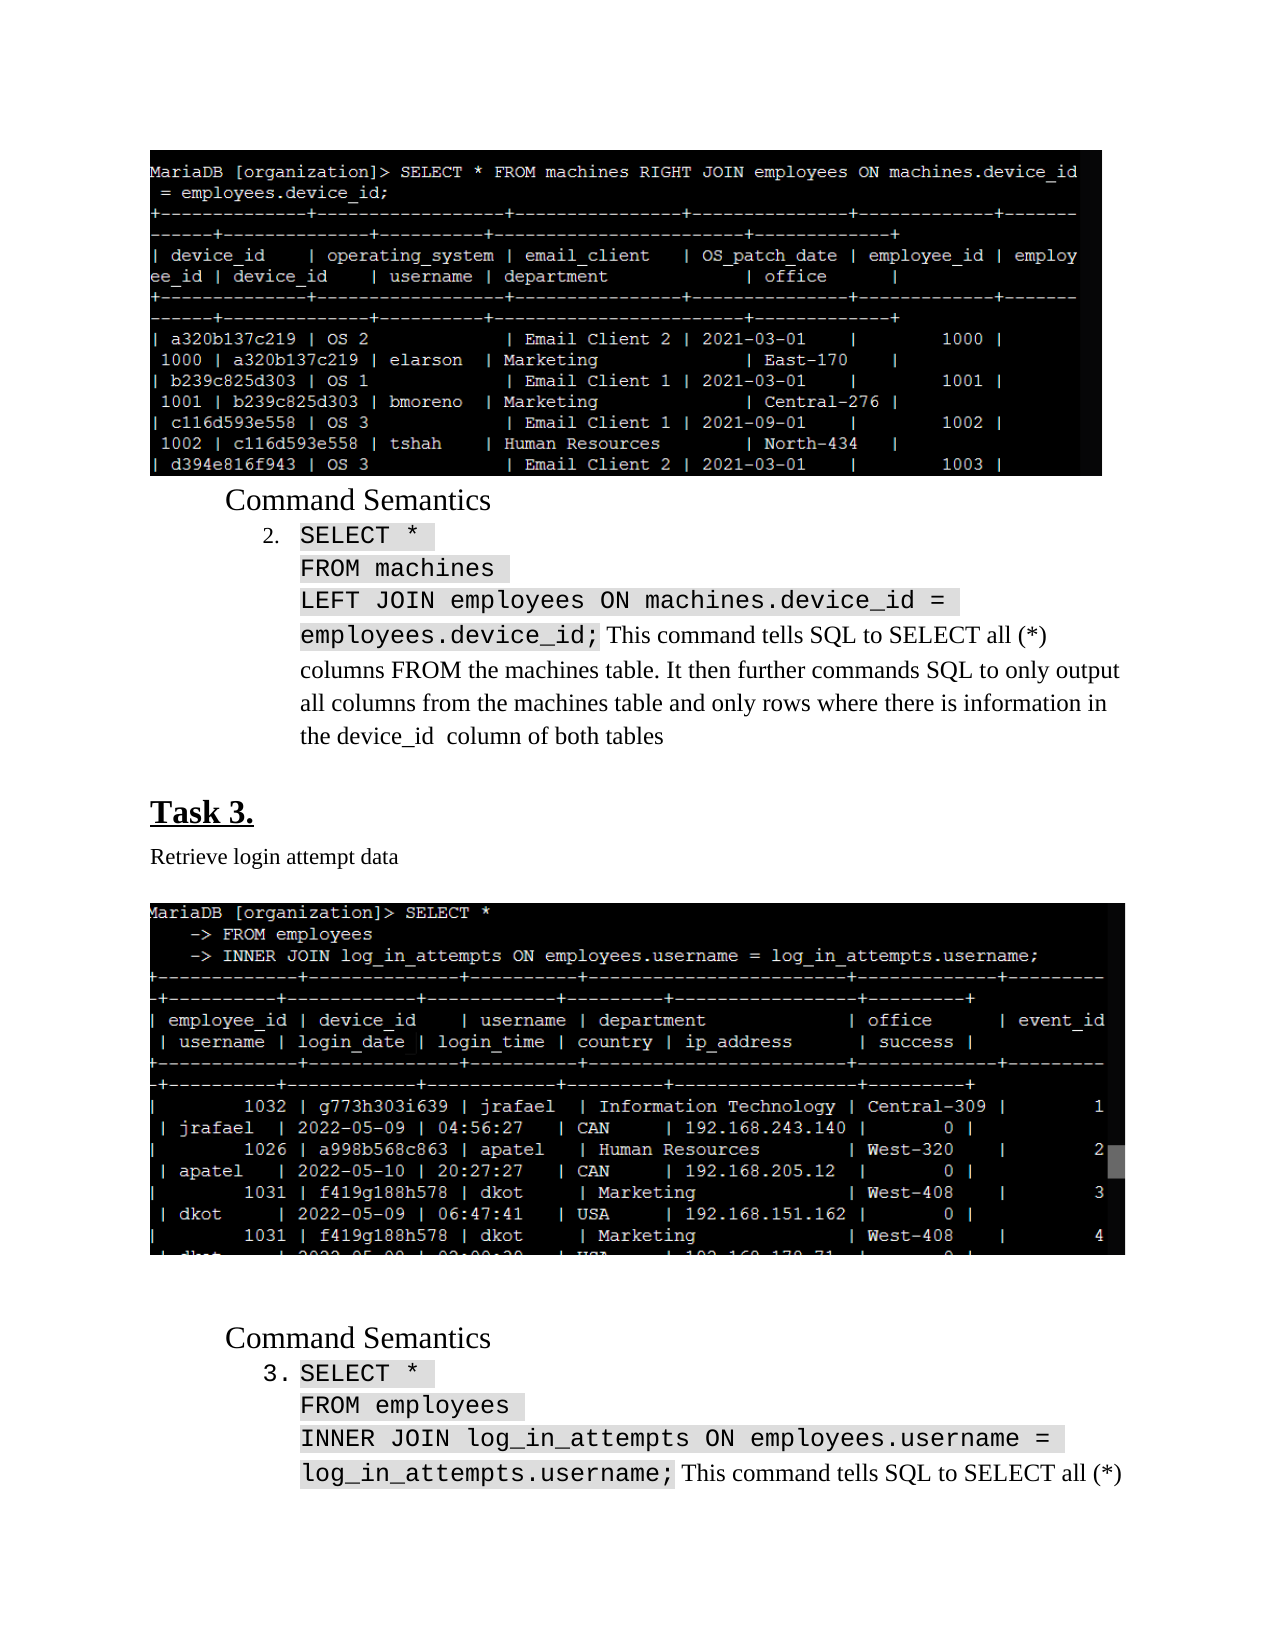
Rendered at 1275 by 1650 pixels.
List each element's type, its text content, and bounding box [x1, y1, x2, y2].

list SELECT * FROM machines LEFT JOIN employees ON machines.device_id = employees.device_id; This command tells SQL to SELECT all (*) columns FROM the machines table. It then further commands SQL to only output all columns from the machines table and only rows where there is information in the device_id column of both tables [262, 522, 1125, 750]
list FROM employees [262, 1393, 1125, 1421]
picture [150, 150, 1125, 476]
picture [150, 903, 1125, 1255]
subtitle Task 3. [150, 792, 1125, 830]
text Retrieve login attempt data [150, 843, 1125, 869]
list SELECT * [262, 1360, 1125, 1388]
list INNER JOIN log_in_attempts ON employees.username = log_in_attempts.username; This command tells SQL to SELECT all (*) [262, 1425, 1125, 1489]
text Command Semantics [150, 1319, 1125, 1355]
text Command Semantics [150, 476, 1125, 517]
